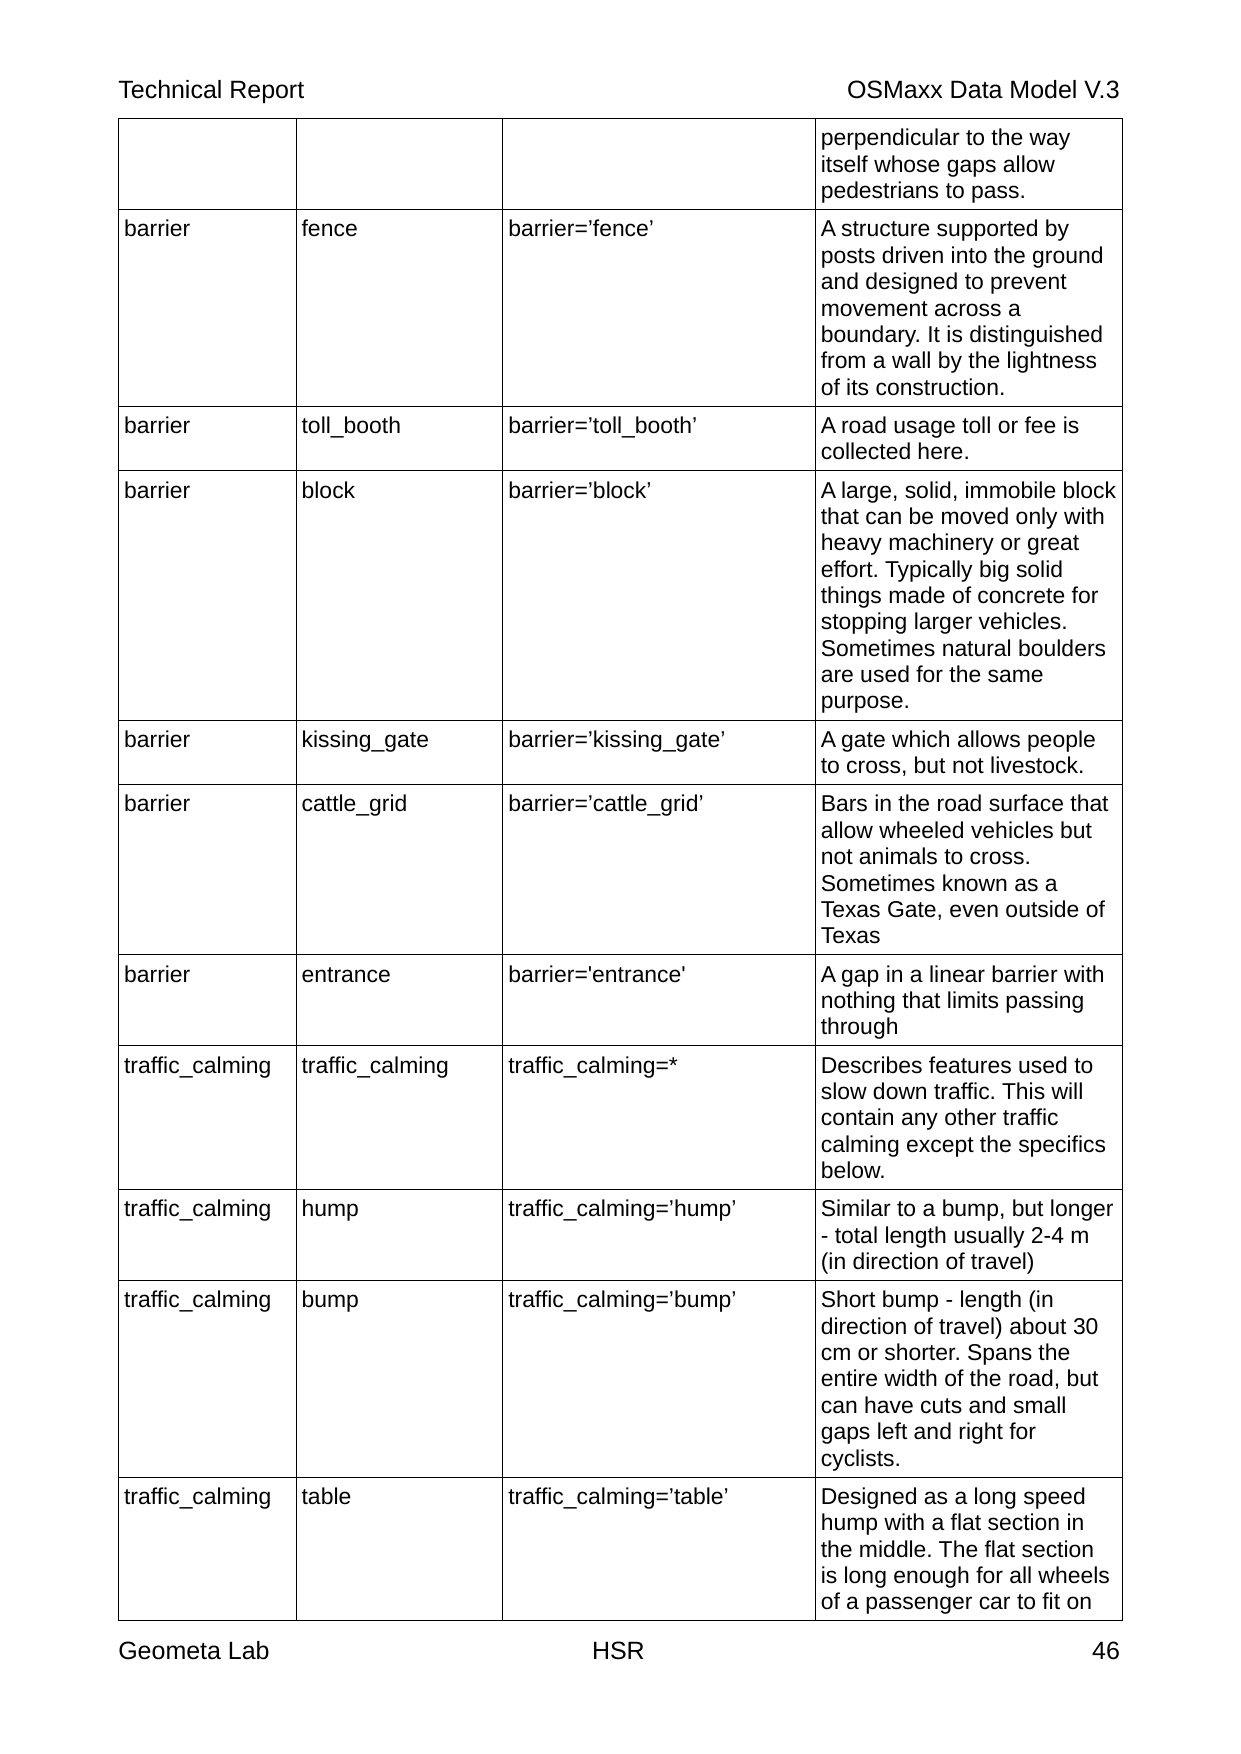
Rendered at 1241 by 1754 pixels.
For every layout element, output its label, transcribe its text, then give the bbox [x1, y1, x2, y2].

table_cell cattle_grid [297, 785, 502, 954]
table_cell [503, 119, 815, 209]
table_cell A large, solid, immobile block that can be moved only with heavy machinery or great effort. Typically big solid things made of concrete for stopping larger vehicles. Sometimes natural boulders are used for the same purpose. [816, 471, 1122, 719]
table_cell traffic_calming=’hump’ [503, 1190, 815, 1280]
table_cell barrier [119, 210, 296, 406]
table_cell block [297, 471, 502, 719]
table_cell traffic_calming [119, 1478, 296, 1620]
table_cell barrier [119, 471, 296, 719]
table_cell barrier [119, 721, 296, 784]
table_cell [119, 119, 296, 209]
table_cell entrance [297, 955, 502, 1045]
table_cell table [297, 1478, 502, 1620]
table_cell traffic_calming [119, 1190, 296, 1280]
table_cell traffic_calming=’table’ [503, 1478, 815, 1620]
table_cell Bars in the road surface that allow wheeled vehicles but not animals to cross. Sometimes known as a Texas Gate, even outside of Texas [816, 785, 1122, 954]
table_cell [297, 119, 502, 209]
table_cell barrier [119, 785, 296, 954]
table_cell kissing_gate [297, 721, 502, 784]
table_cell Designed as a long speed hump with a flat section in the middle. The flat section is long enough for all wheels of a passenger car to fit on [816, 1478, 1122, 1620]
table_cell traffic_calming [119, 1281, 296, 1477]
table_cell perpendicular to the way itself whose gaps allow pedestrians to pass. [816, 119, 1122, 209]
table_cell toll_booth [297, 407, 502, 470]
table_cell A gap in a linear barrier with nothing that limits passing through [816, 955, 1122, 1045]
table_cell barrier=’block’ [503, 471, 815, 719]
table_cell barrier [119, 407, 296, 470]
table_cell barrier=’cattle_grid’ [503, 785, 815, 954]
table_cell barrier=’kissing_gate’ [503, 721, 815, 784]
table_cell barrier=’toll_booth’ [503, 407, 815, 470]
table_cell Similar to a bump, but longer - total length usually 2-4 m (in direction of travel) [816, 1190, 1122, 1280]
table_cell barrier=’fence’ [503, 210, 815, 406]
table_cell traffic_calming=* [503, 1046, 815, 1189]
table_cell traffic_calming [119, 1046, 296, 1189]
table_cell A gate which allows people to cross, but not livestock. [816, 721, 1122, 784]
table_cell traffic_calming=’bump’ [503, 1281, 815, 1477]
table_cell A structure supported by posts driven into the ground and designed to prevent movement across a boundary. It is distinguished from a wall by the lightness of its construction. [816, 210, 1122, 406]
table_cell barrier='entrance' [503, 955, 815, 1045]
table_cell bump [297, 1281, 502, 1477]
table_cell traffic_calming [297, 1046, 502, 1189]
table_cell Describes features used to slow down traffic. This will contain any other traffic calming except the specifics below. [816, 1046, 1122, 1189]
table_cell Short bump - length (in direction of travel) about 30 cm or shorter. Spans the entire width of the road, but can have cuts and small gaps left and right for cyclists. [816, 1281, 1122, 1477]
table_cell fence [297, 210, 502, 406]
table_cell barrier [119, 955, 296, 1045]
table_cell hump [297, 1190, 502, 1280]
table_cell A road usage toll or fee is collected here. [816, 407, 1122, 470]
